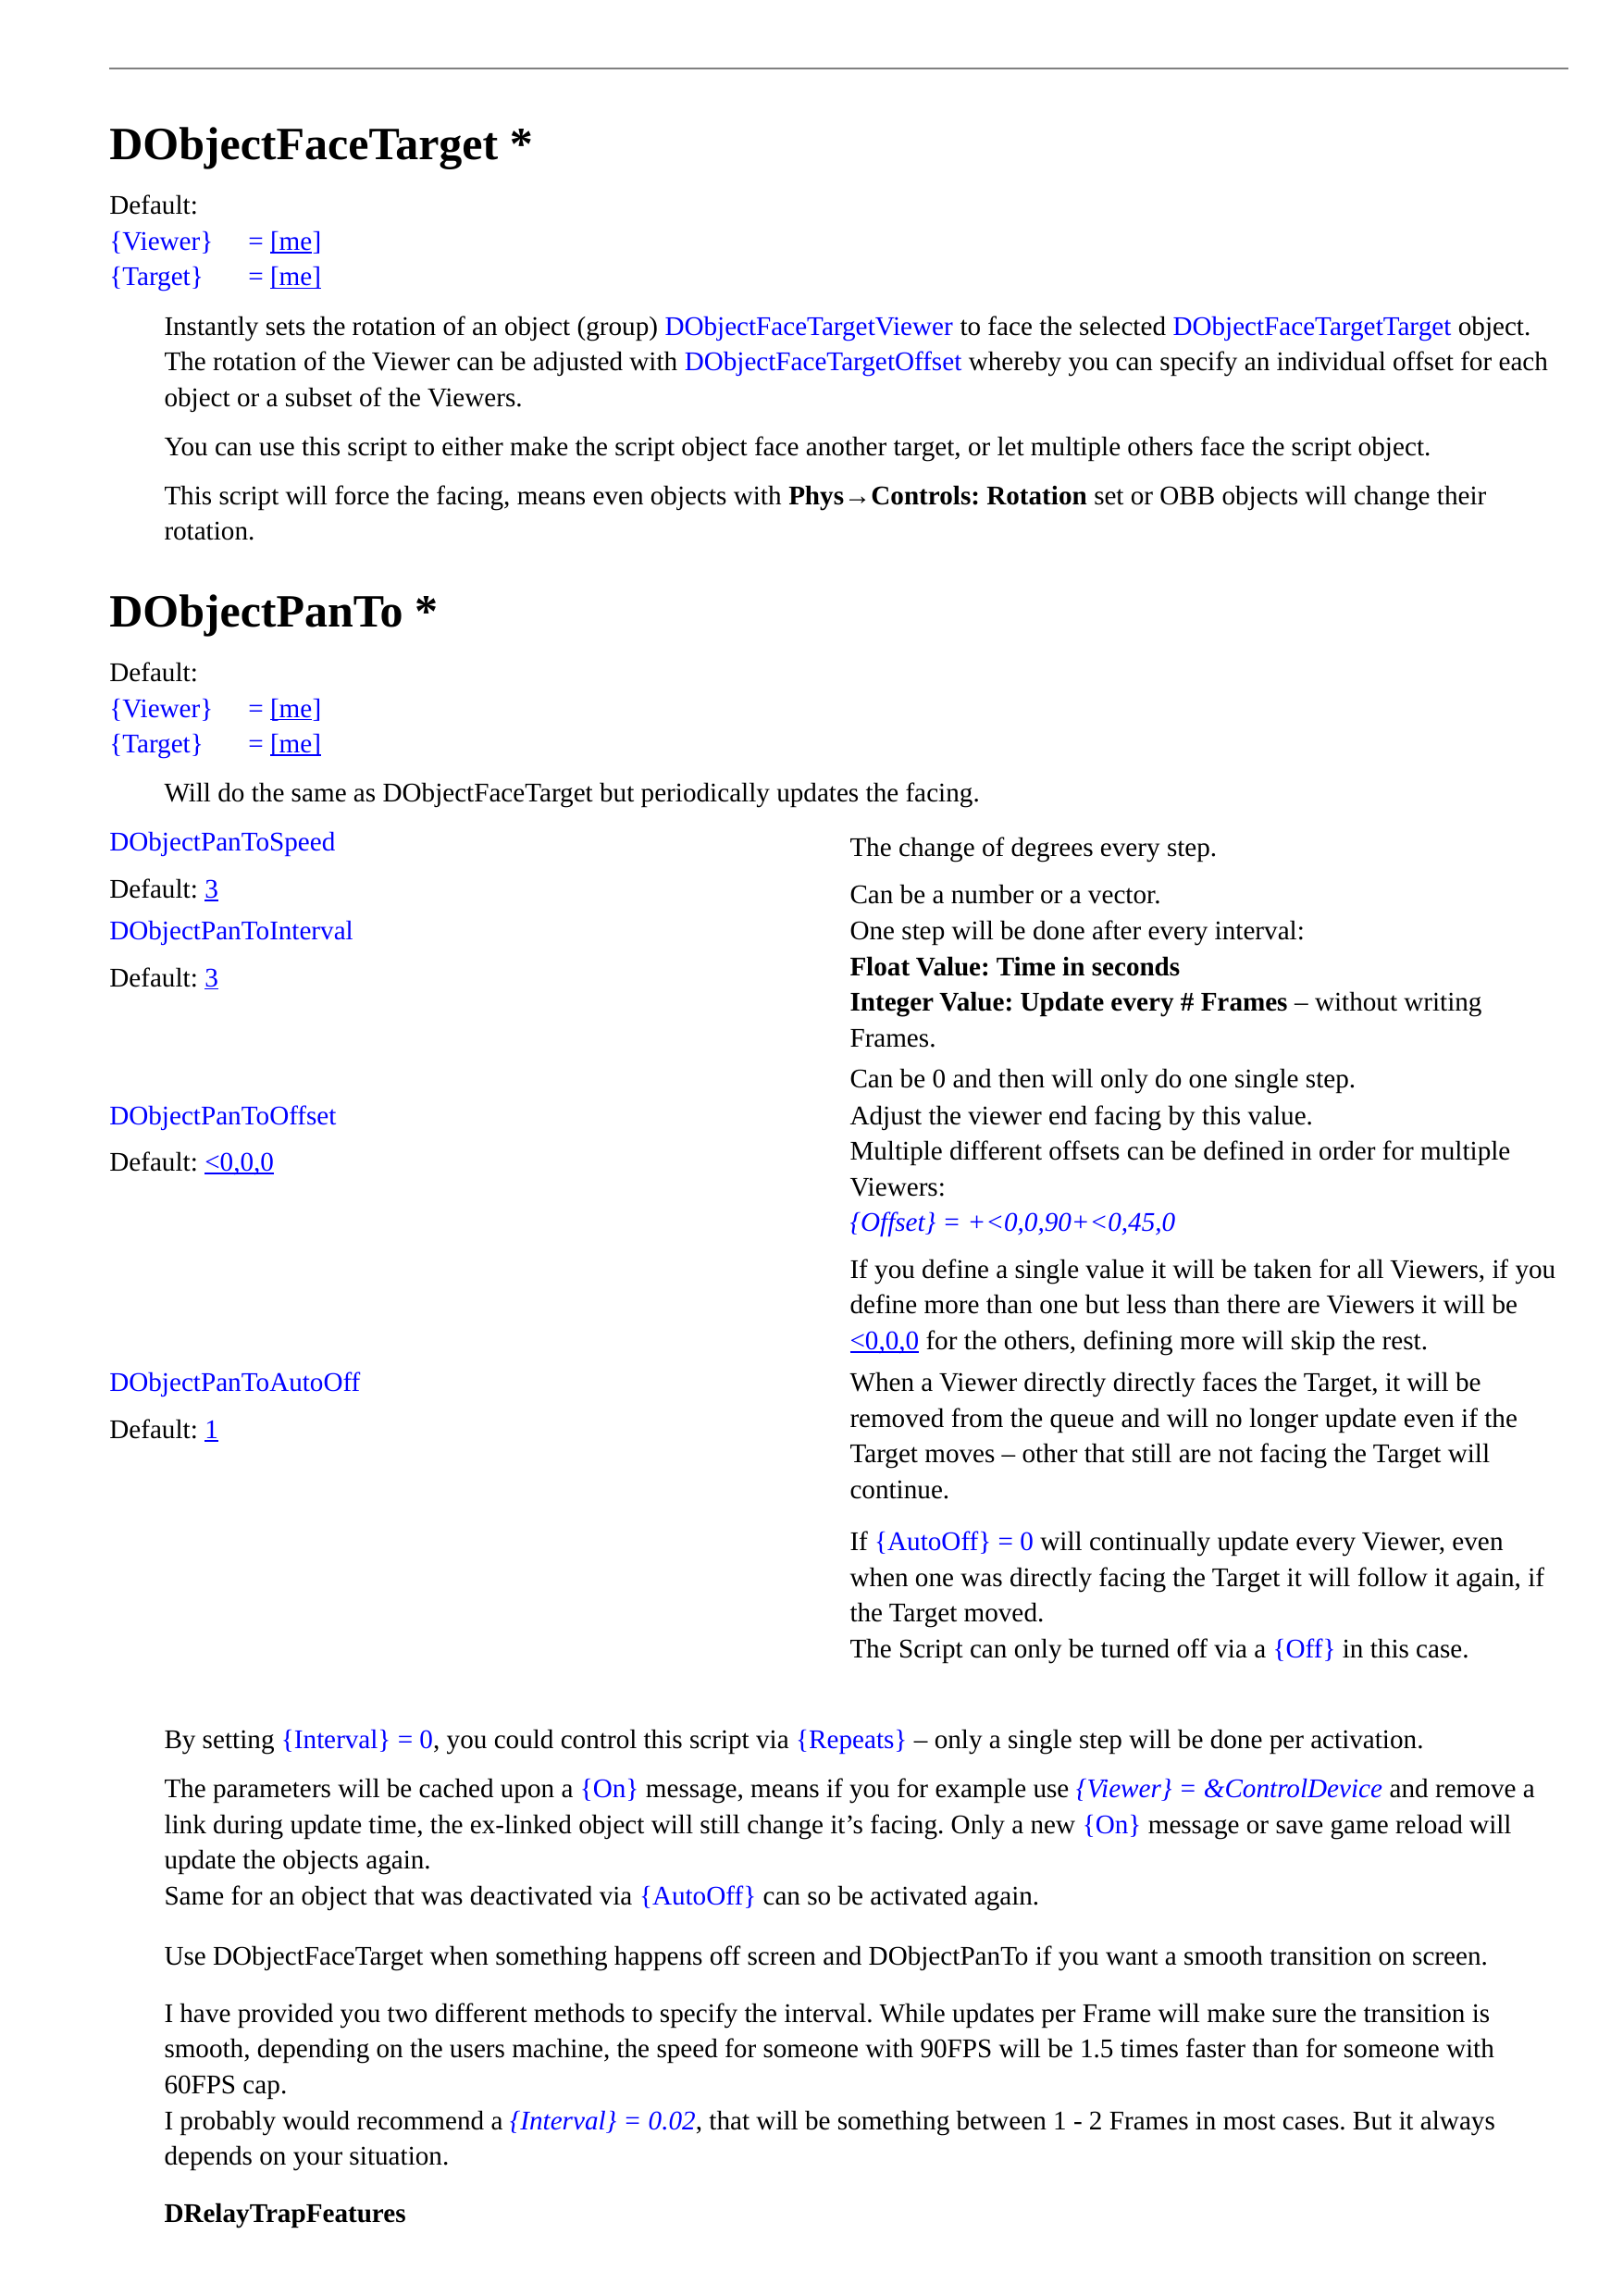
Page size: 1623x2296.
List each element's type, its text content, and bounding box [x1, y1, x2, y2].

table_cell When a Viewer directly directly faces the Target, it will be removed from the queue and will no longer update even if the Target moves – other that still are not facing the Target will continue. If {AutoOff} = 0 will continually update every Viewer, even when one was directly facing the Target it will follow it again, if the Target moved. The Script can only be turned off via a {Off} in this case. [838, 1366, 1568, 1680]
table_cell One step will be done after every interval: Float Value: Time in seconds Integer Value: Update every # Frames – without writing Frames. Can be 0 and then will only do one single step. [838, 914, 1568, 1099]
text You can use this script to either make the script object face another target, or let multiple others face the script object. [164, 430, 1568, 461]
text Use DObjectFaceTarget when something happens off screen and DObjectPanTo if you want a smooth transition on screen. [164, 1940, 1568, 1970]
subtitle DObjectFaceTarget * [109, 117, 1568, 169]
table_header DObjectPanToSpeed Default: 3 [109, 826, 838, 914]
text This script will force the facing, means even objects with Phys→Controls: Rotation set or OBB objects will change their rotation. [164, 479, 1568, 546]
text DRelayTrapFeatures [164, 2197, 1568, 2228]
text The parameters will be cached upon a {On} message, means if you for example use {Viewer} = &ControlDevice and remove a link during update time, the ex-linked object will still change it’s facing. Only a new {On} message or save game reload will update the objects again. Same for an object that was deactivated via {AutoOff} can so be activated again. [164, 1772, 1568, 1910]
table_cell Adjust the viewer end facing by this value. Multiple different offsets can be defined in order for multiple Viewers: {Offset} = +<0,0,90+<0,45,0 If you define a single value it will be taken for all Viewers, if you define more than one but less than there are Viewers it will be <0,0,0 for the others, defining more will skip the rest. [838, 1099, 1568, 1366]
text Default: {Viewer} = [me] {Target} = [me] [109, 656, 1568, 759]
table_header The change of degrees every step. Can be a number or a vector. [838, 826, 1568, 914]
subtitle DObjectPanTo * [109, 584, 1568, 637]
text Instantly sets the rotation of an object (group) DObjectFaceTargetViewer to face the selected DObjectFaceTargetTarget object. The rotation of the Viewer can be adjusted with DObjectFaceTargetOffset whereby you can specify an individual offset for each object or a subset of the Viewers. [164, 310, 1568, 412]
text I have provided you two different methods to specify the interval. While updates per Frame will make sure the transition is smooth, depending on the users machine, the speed for someone with 90FPS will be 1.5 times faster than for someone with 60FPS cap. I probably would recommend a {Interval} = 0.02, that will be something between 1 - 2 Frames in most cases. But it always depends on your situation. [164, 1997, 1568, 2171]
text By setting {Interval} = 0, you could control this script via {Repeats} – only a single step will be done per activation. [164, 1723, 1568, 1755]
table_cell DObjectPanToAutoOff Default: 1 [109, 1366, 838, 1680]
table_cell DObjectPanToInterval Default: 3 [109, 914, 838, 1099]
text Default: {Viewer} = [me] {Target} = [me] [109, 189, 1568, 292]
text Will do the same as DObjectFaceTarget but periodically updates the facing. [164, 776, 1568, 808]
table_cell DObjectPanToOffset Default: <0,0,0 [109, 1099, 838, 1366]
